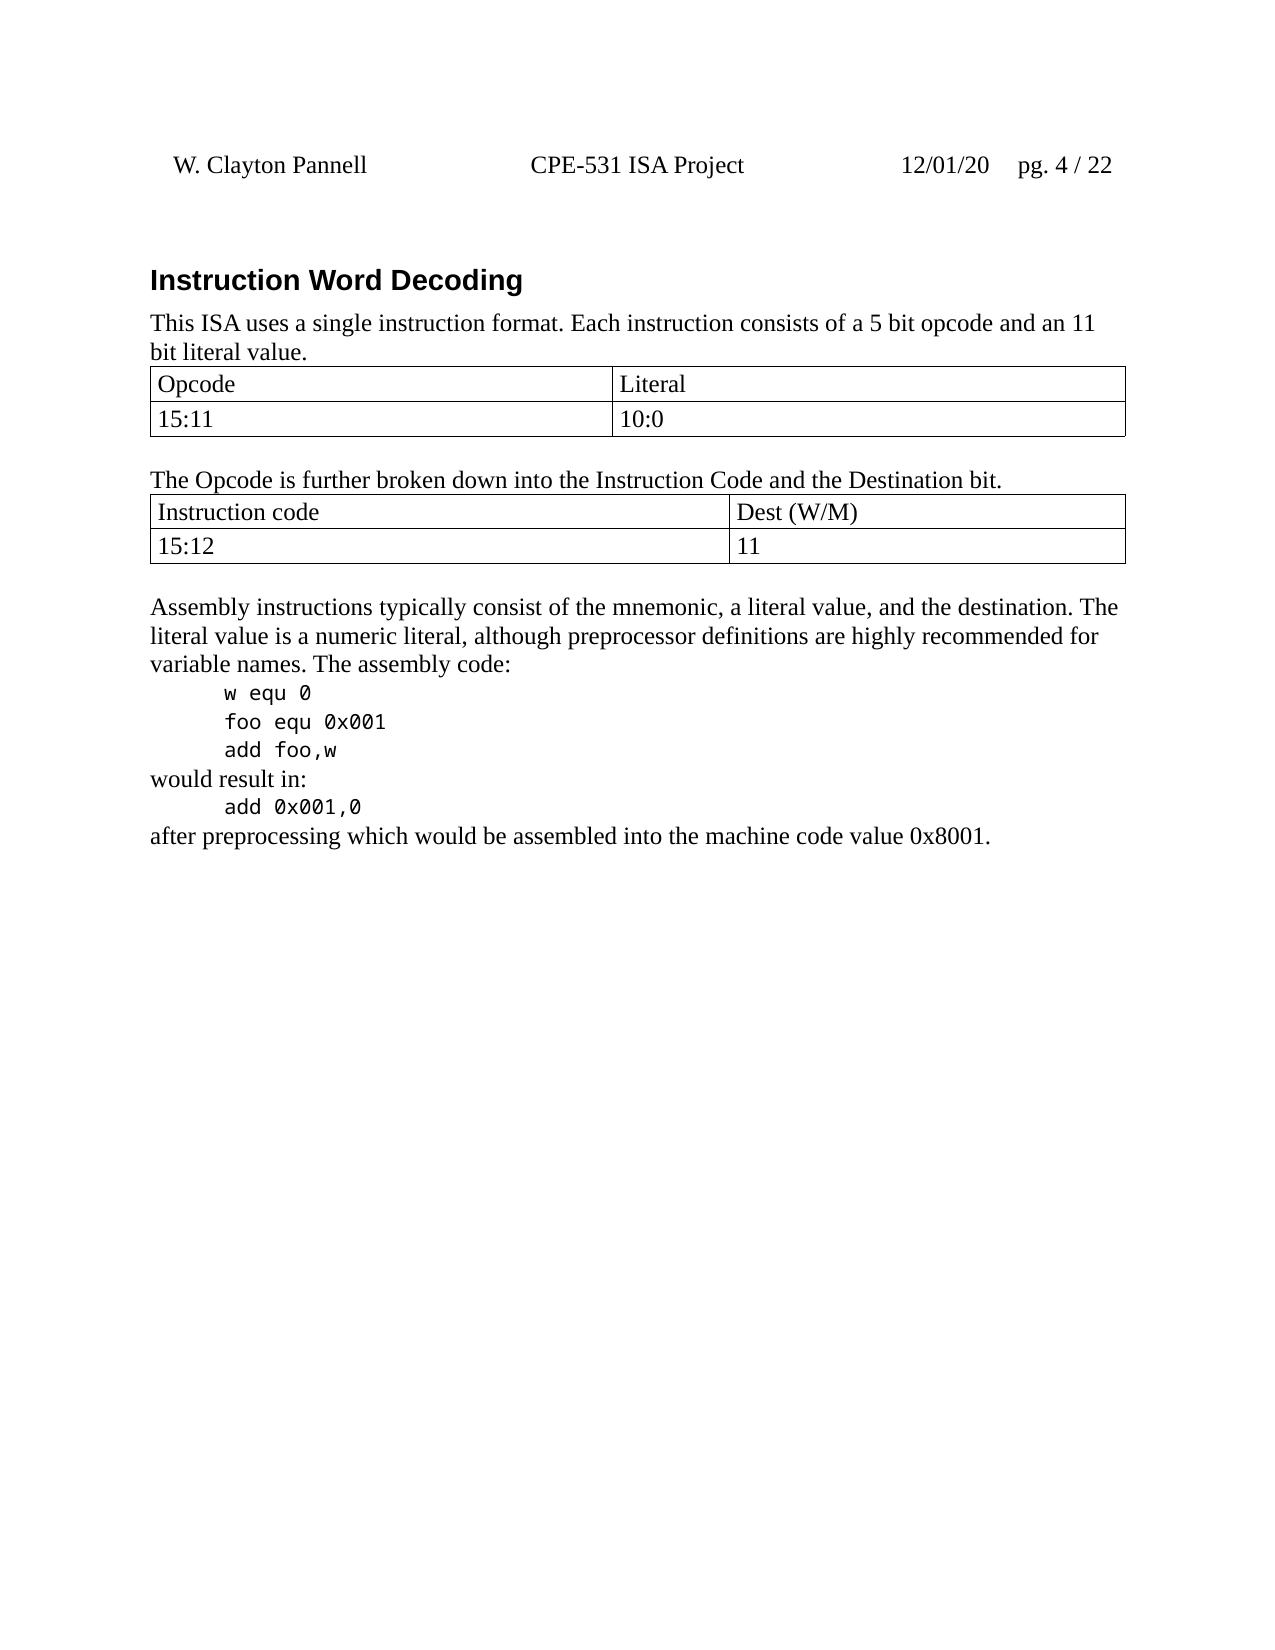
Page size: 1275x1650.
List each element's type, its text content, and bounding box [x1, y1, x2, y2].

text would result in: [150, 764, 1125, 792]
table_cell 11 [730, 529, 1125, 563]
text w equ 0 [150, 678, 1125, 707]
table_header Dest (W/M) [730, 495, 1125, 528]
text Assembly instructions typically consist of the mnemonic, a literal value, and the destination. The literal value is a numeric literal, although preprocessor definitions are highly recommended for variable names. The assembly code: [150, 592, 1125, 678]
table_cell 15:12 [151, 529, 729, 563]
text add foo,w [150, 735, 1125, 764]
text foo equ 0x001 [150, 707, 1125, 735]
text after preprocessing which would be assembled into the machine code value 0x8001. [150, 821, 1125, 850]
table_header Literal [613, 367, 1125, 401]
table_cell 15:11 [151, 402, 612, 436]
text add 0x001,0 [150, 792, 1125, 821]
text This ISA uses a single instruction format. Each instruction consists of a 5 bit opcode and an 11 bit literal value. [150, 308, 1125, 366]
table_cell 10:0 [613, 402, 1125, 436]
subtitle Instruction Word Decoding [150, 262, 1125, 296]
text The Opcode is further broken down into the Instruction Code and the Destination bit. [150, 465, 1125, 493]
table_header Opcode [151, 367, 612, 401]
table_header Instruction code [151, 495, 729, 528]
